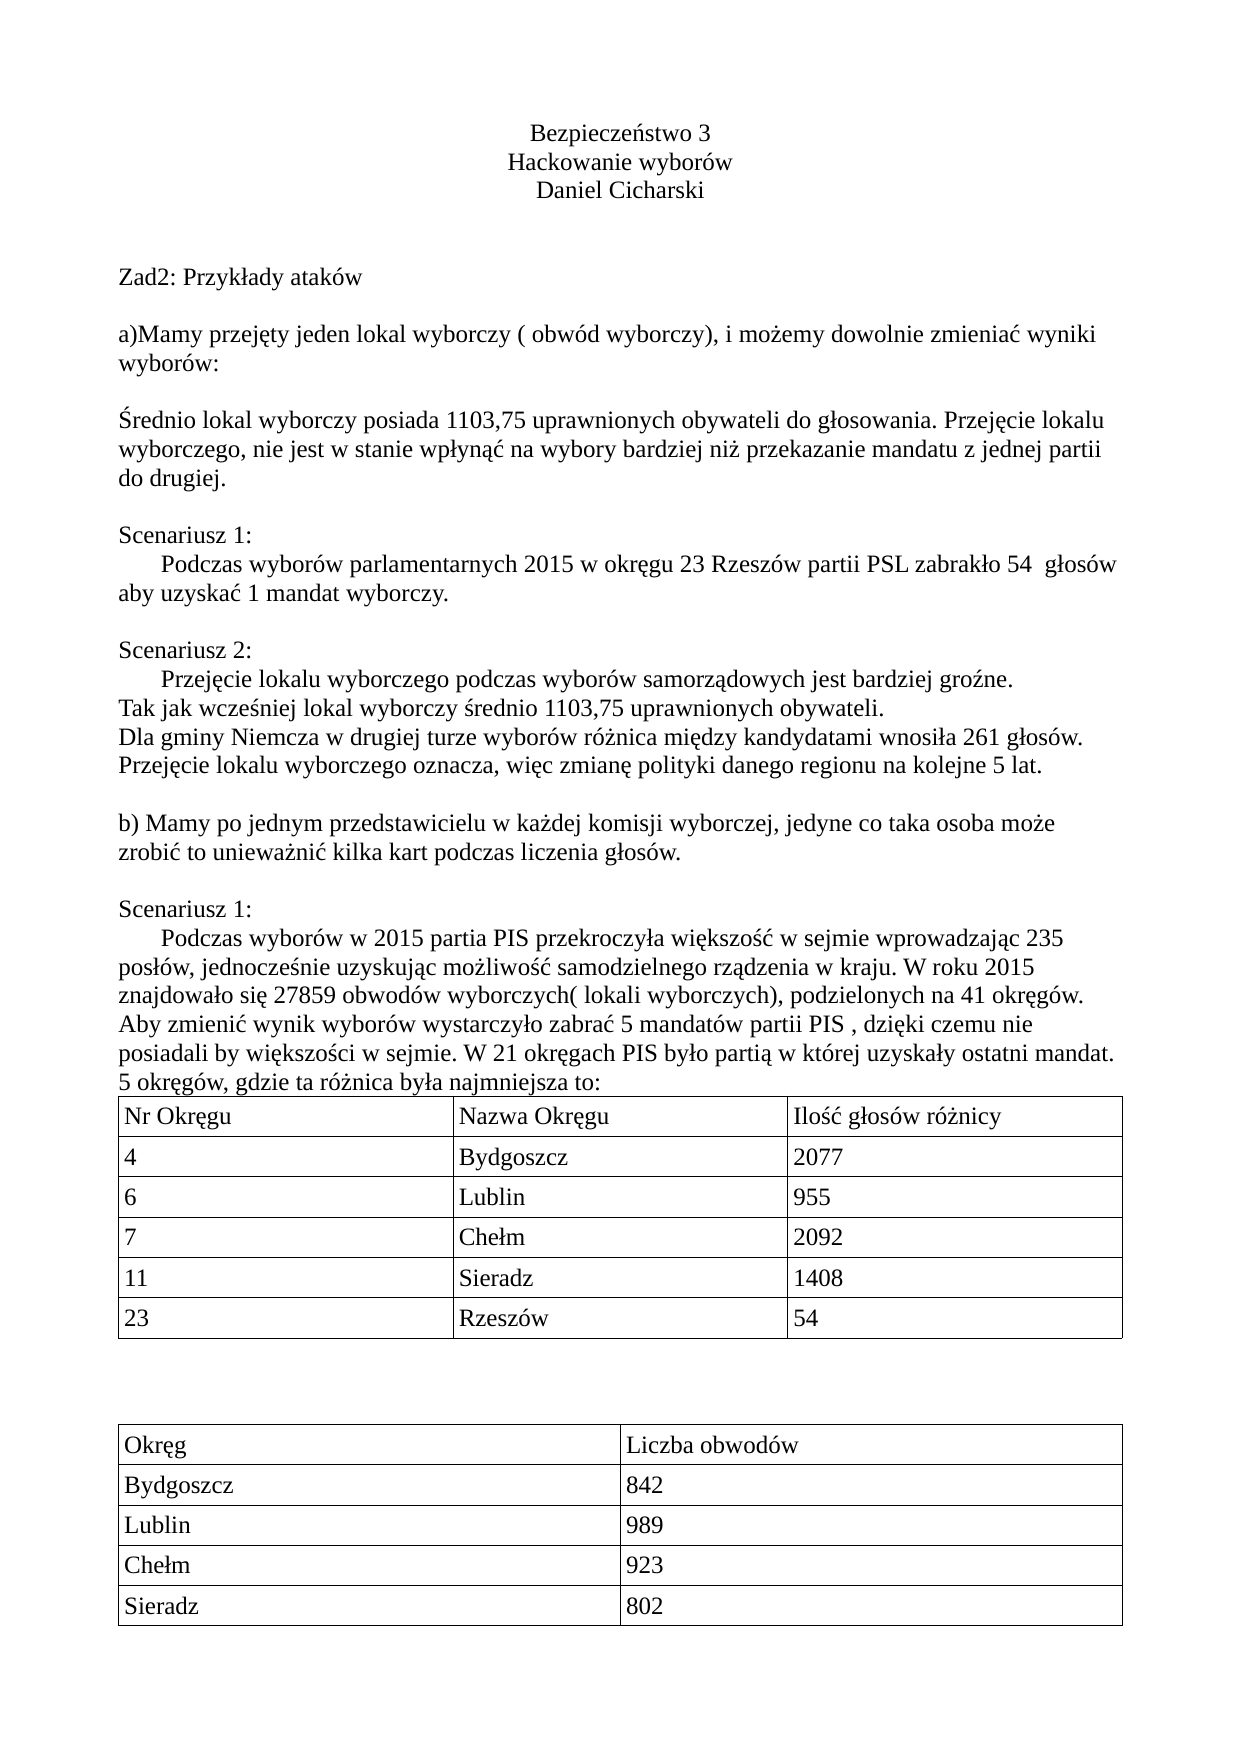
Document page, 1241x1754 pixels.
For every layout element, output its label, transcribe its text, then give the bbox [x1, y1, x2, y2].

table_header Nr Okręgu [119, 1097, 453, 1136]
table_cell Sieradz [454, 1258, 787, 1297]
table_cell Bydgoszcz [454, 1137, 787, 1176]
table_header Nazwa Okręgu [454, 1097, 787, 1136]
table_cell 989 [621, 1506, 1122, 1545]
text Bezpieczeństwo 3 [118, 118, 1122, 147]
text Scenariusz 2: [118, 636, 1122, 664]
table_cell 23 [119, 1298, 453, 1337]
table_cell 842 [621, 1465, 1122, 1504]
table_header Okręg [119, 1425, 620, 1464]
table_cell 1408 [788, 1258, 1122, 1297]
table_cell Bydgoszcz [119, 1465, 620, 1504]
text a)Mamy przejęty jeden lokal wyborczy ( obwód wyborczy), i możemy dowolnie zmieniać wyniki wyborów: [118, 319, 1122, 377]
table_cell Chełm [119, 1546, 620, 1585]
table_cell 6 [119, 1177, 453, 1217]
table_cell 54 [788, 1298, 1122, 1337]
table_cell 955 [788, 1177, 1122, 1217]
table_cell Lublin [119, 1506, 620, 1545]
table_cell Rzeszów [454, 1298, 787, 1337]
table_header Liczba obwodów [621, 1425, 1122, 1464]
table_cell Chełm [454, 1218, 787, 1257]
text Hackowanie wyborów [118, 147, 1122, 176]
table_cell Sieradz [119, 1586, 620, 1625]
text b) Mamy po jednym przedstawicielu w każdej komisji wyborczej, jedyne co taka osoba może zrobić to unieważnić kilka kart podczas liczenia głosów. Scenariusz 1: Podczas wyborów w 2015 partia PIS przekroczyła większość w sejmie wprowadzając 235 posłów, jednocześnie uzyskując możliwość samodzielnego rządzenia w kraju. W roku 2015 znajdowało się 27859 obwodów wyborczych( lokali wyborczych), podzielonych na 41 okręgów. Aby zmienić wynik wyborów wystarczyło zabrać 5 mandatów partii PIS , dzięki czemu nie posiadali by większości w sejmie. W 21 okręgach PIS było partią w której uzyskały ostatni mandat. 5 okręgów, gdzie ta różnica była najmniejsza to: [118, 808, 1122, 1096]
table_cell Lublin [454, 1177, 787, 1217]
table_cell 2092 [788, 1218, 1122, 1257]
table_cell 802 [621, 1586, 1122, 1625]
text Przejęcie lokalu wyborczego podczas wyborów samorządowych jest bardziej groźne. Tak jak wcześniej lokal wyborczy średnio 1103,75 uprawnionych obywateli. Dla gminy Niemcza w drugiej turze wyborów różnica między kandydatami wnosiła 261 głosów. Przejęcie lokalu wyborczego oznacza, więc zmianę polityki danego regionu na kolejne 5 lat. [118, 664, 1122, 779]
table_cell 11 [119, 1258, 453, 1297]
table_cell 7 [119, 1218, 453, 1257]
table_header Ilość głosów różnicy [788, 1097, 1122, 1136]
text Daniel Cicharski [118, 176, 1122, 204]
table_cell 2077 [788, 1137, 1122, 1176]
table_cell 4 [119, 1137, 453, 1176]
text Średnio lokal wyborczy posiada 1103,75 uprawnionych obywateli do głosowania. Przejęcie lokalu wyborczego, nie jest w stanie wpłynąć na wybory bardziej niż przekazanie mandatu z jednej partii do drugiej. Scenariusz 1: Podczas wyborów parlamentarnych 2015 w okręgu 23 Rzeszów partii PSL zabrakło 54 głosów aby uzyskać 1 mandat wyborczy. [118, 377, 1122, 607]
table_cell 923 [621, 1546, 1122, 1585]
text Zad2: Przykłady ataków [118, 262, 1122, 291]
